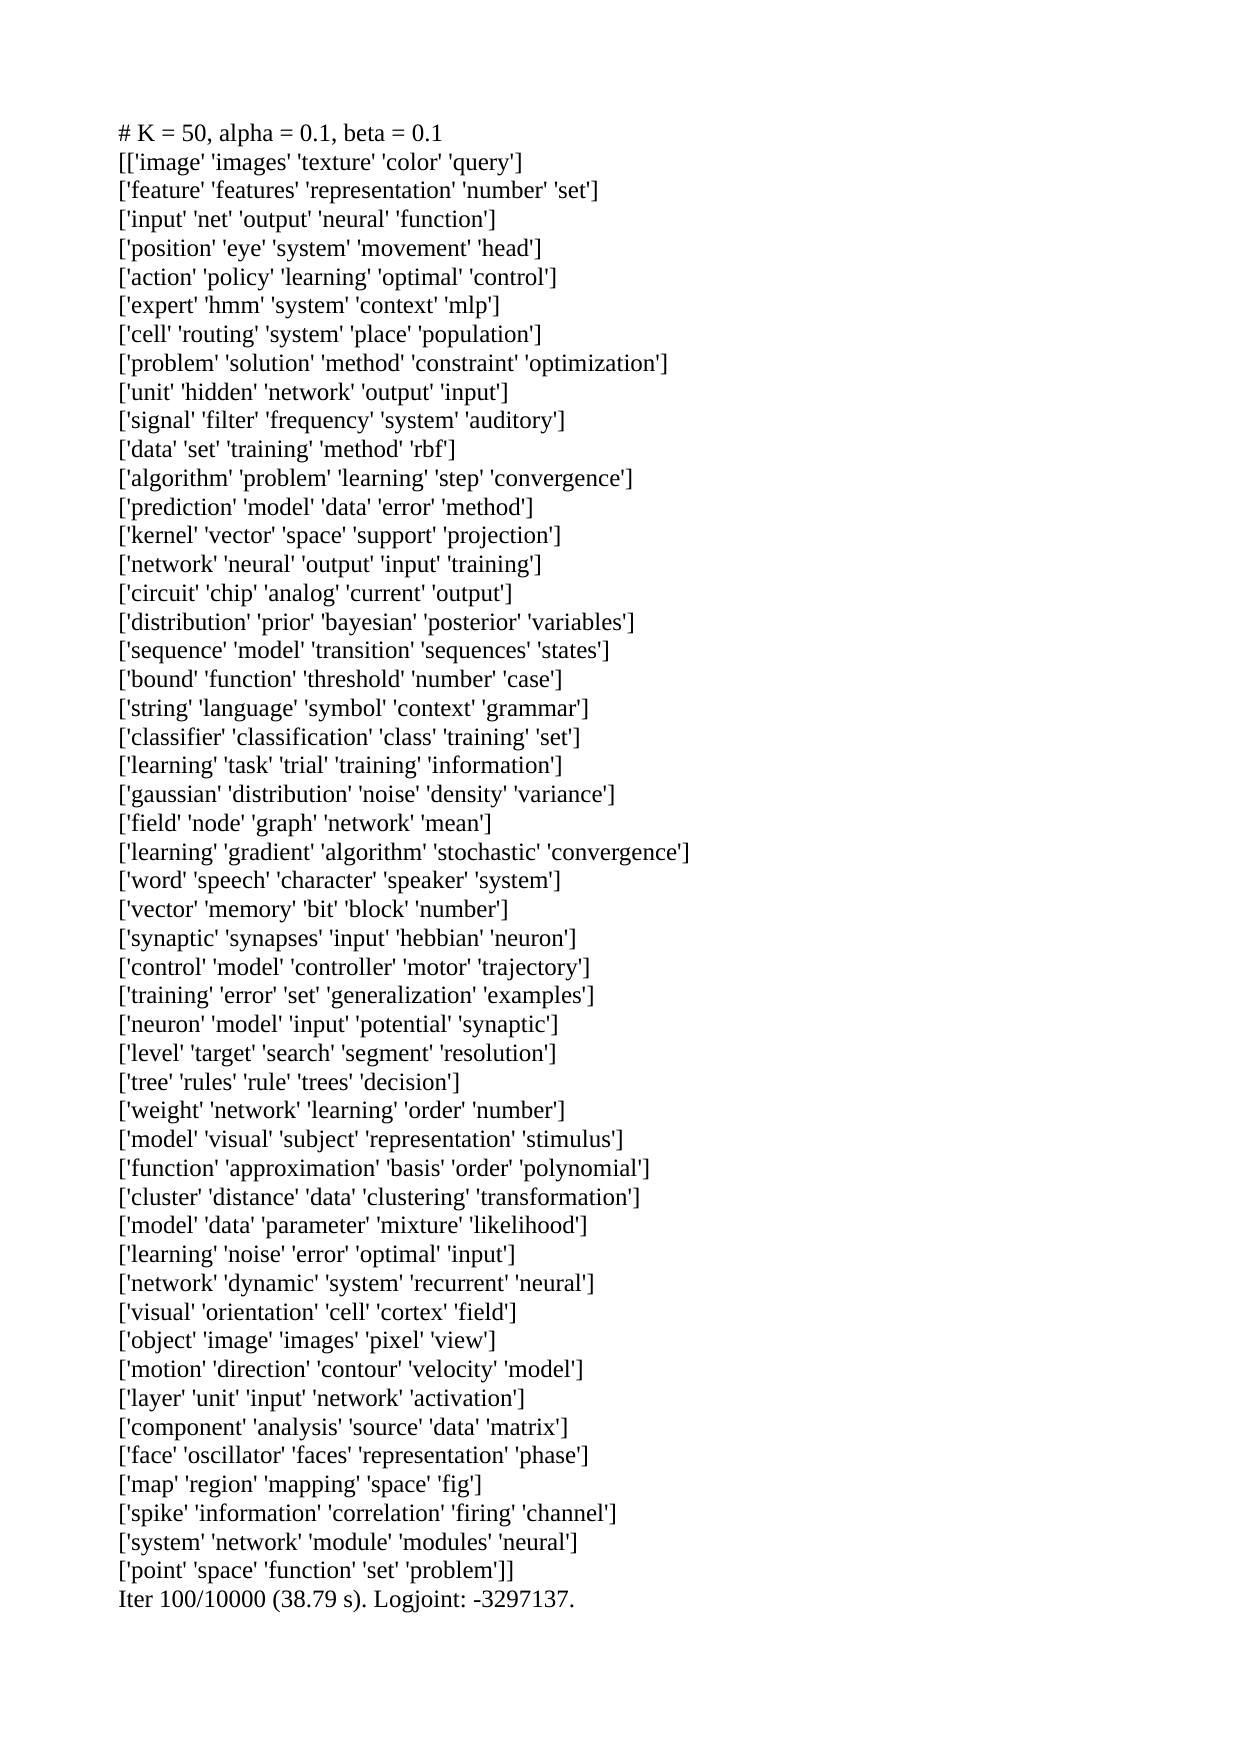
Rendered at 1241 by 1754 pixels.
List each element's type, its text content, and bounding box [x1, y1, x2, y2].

text ['input' 'net' 'output' 'neural' 'function'] [118, 204, 1122, 233]
text ['tree' 'rules' 'rule' 'trees' 'decision'] [118, 1067, 1122, 1096]
text ['sequence' 'model' 'transition' 'sequences' 'states'] [118, 636, 1122, 664]
text ['motion' 'direction' 'contour' 'velocity' 'model'] [118, 1354, 1122, 1383]
text ['data' 'set' 'training' 'method' 'rbf'] [118, 434, 1122, 463]
text ['visual' 'orientation' 'cell' 'cortex' 'field'] [118, 1297, 1122, 1326]
text ['point' 'space' 'function' 'set' 'problem']] [118, 1556, 1122, 1584]
text ['learning' 'gradient' 'algorithm' 'stochastic' 'convergence'] [118, 837, 1122, 866]
text ['synaptic' 'synapses' 'input' 'hebbian' 'neuron'] [118, 923, 1122, 952]
text ['model' 'data' 'parameter' 'mixture' 'likelihood'] [118, 1211, 1122, 1239]
text ['component' 'analysis' 'source' 'data' 'matrix'] [118, 1412, 1122, 1441]
text ['neuron' 'model' 'input' 'potential' 'synaptic'] [118, 1009, 1122, 1038]
text ['level' 'target' 'search' 'segment' 'resolution'] [118, 1038, 1122, 1067]
text Iter 100/10000 (38.79 s). Logjoint: -3297137. [118, 1584, 1122, 1613]
text ['field' 'node' 'graph' 'network' 'mean'] [118, 808, 1122, 837]
text ['weight' 'network' 'learning' 'order' 'number'] [118, 1096, 1122, 1124]
text ['action' 'policy' 'learning' 'optimal' 'control'] [118, 262, 1122, 291]
text ['prediction' 'model' 'data' 'error' 'method'] [118, 492, 1122, 521]
text ['algorithm' 'problem' 'learning' 'step' 'convergence'] [118, 463, 1122, 492]
text ['classifier' 'classification' 'class' 'training' 'set'] [118, 722, 1122, 751]
text ['signal' 'filter' 'frequency' 'system' 'auditory'] [118, 406, 1122, 434]
text ['object' 'image' 'images' 'pixel' 'view'] [118, 1326, 1122, 1354]
text # K = 50, alpha = 0.1, beta = 0.1 [118, 118, 1122, 147]
text ['cell' 'routing' 'system' 'place' 'population'] [118, 319, 1122, 348]
text ['network' 'dynamic' 'system' 'recurrent' 'neural'] [118, 1268, 1122, 1297]
text ['bound' 'function' 'threshold' 'number' 'case'] [118, 664, 1122, 693]
text ['word' 'speech' 'character' 'speaker' 'system'] [118, 866, 1122, 894]
text ['feature' 'features' 'representation' 'number' 'set'] [118, 176, 1122, 204]
text ['function' 'approximation' 'basis' 'order' 'polynomial'] [118, 1153, 1122, 1182]
text ['distribution' 'prior' 'bayesian' 'posterior' 'variables'] [118, 607, 1122, 636]
text [['image' 'images' 'texture' 'color' 'query'] [118, 147, 1122, 176]
text ['position' 'eye' 'system' 'movement' 'head'] [118, 233, 1122, 262]
text ['control' 'model' 'controller' 'motor' 'trajectory'] [118, 952, 1122, 981]
text ['layer' 'unit' 'input' 'network' 'activation'] [118, 1383, 1122, 1412]
text ['gaussian' 'distribution' 'noise' 'density' 'variance'] [118, 779, 1122, 808]
text ['learning' 'task' 'trial' 'training' 'information'] [118, 751, 1122, 779]
text ['face' 'oscillator' 'faces' 'representation' 'phase'] [118, 1441, 1122, 1469]
text ['circuit' 'chip' 'analog' 'current' 'output'] [118, 578, 1122, 607]
text ['map' 'region' 'mapping' 'space' 'fig'] [118, 1469, 1122, 1498]
text ['unit' 'hidden' 'network' 'output' 'input'] [118, 377, 1122, 406]
text ['problem' 'solution' 'method' 'constraint' 'optimization'] [118, 348, 1122, 377]
text ['kernel' 'vector' 'space' 'support' 'projection'] [118, 521, 1122, 549]
text ['vector' 'memory' 'bit' 'block' 'number'] [118, 894, 1122, 923]
text ['learning' 'noise' 'error' 'optimal' 'input'] [118, 1239, 1122, 1268]
text ['cluster' 'distance' 'data' 'clustering' 'transformation'] [118, 1182, 1122, 1211]
text ['model' 'visual' 'subject' 'representation' 'stimulus'] [118, 1124, 1122, 1153]
text ['spike' 'information' 'correlation' 'firing' 'channel'] [118, 1498, 1122, 1527]
text ['network' 'neural' 'output' 'input' 'training'] [118, 549, 1122, 578]
text ['system' 'network' 'module' 'modules' 'neural'] [118, 1527, 1122, 1556]
text ['string' 'language' 'symbol' 'context' 'grammar'] [118, 693, 1122, 722]
text ['expert' 'hmm' 'system' 'context' 'mlp'] [118, 291, 1122, 319]
text ['training' 'error' 'set' 'generalization' 'examples'] [118, 981, 1122, 1009]
